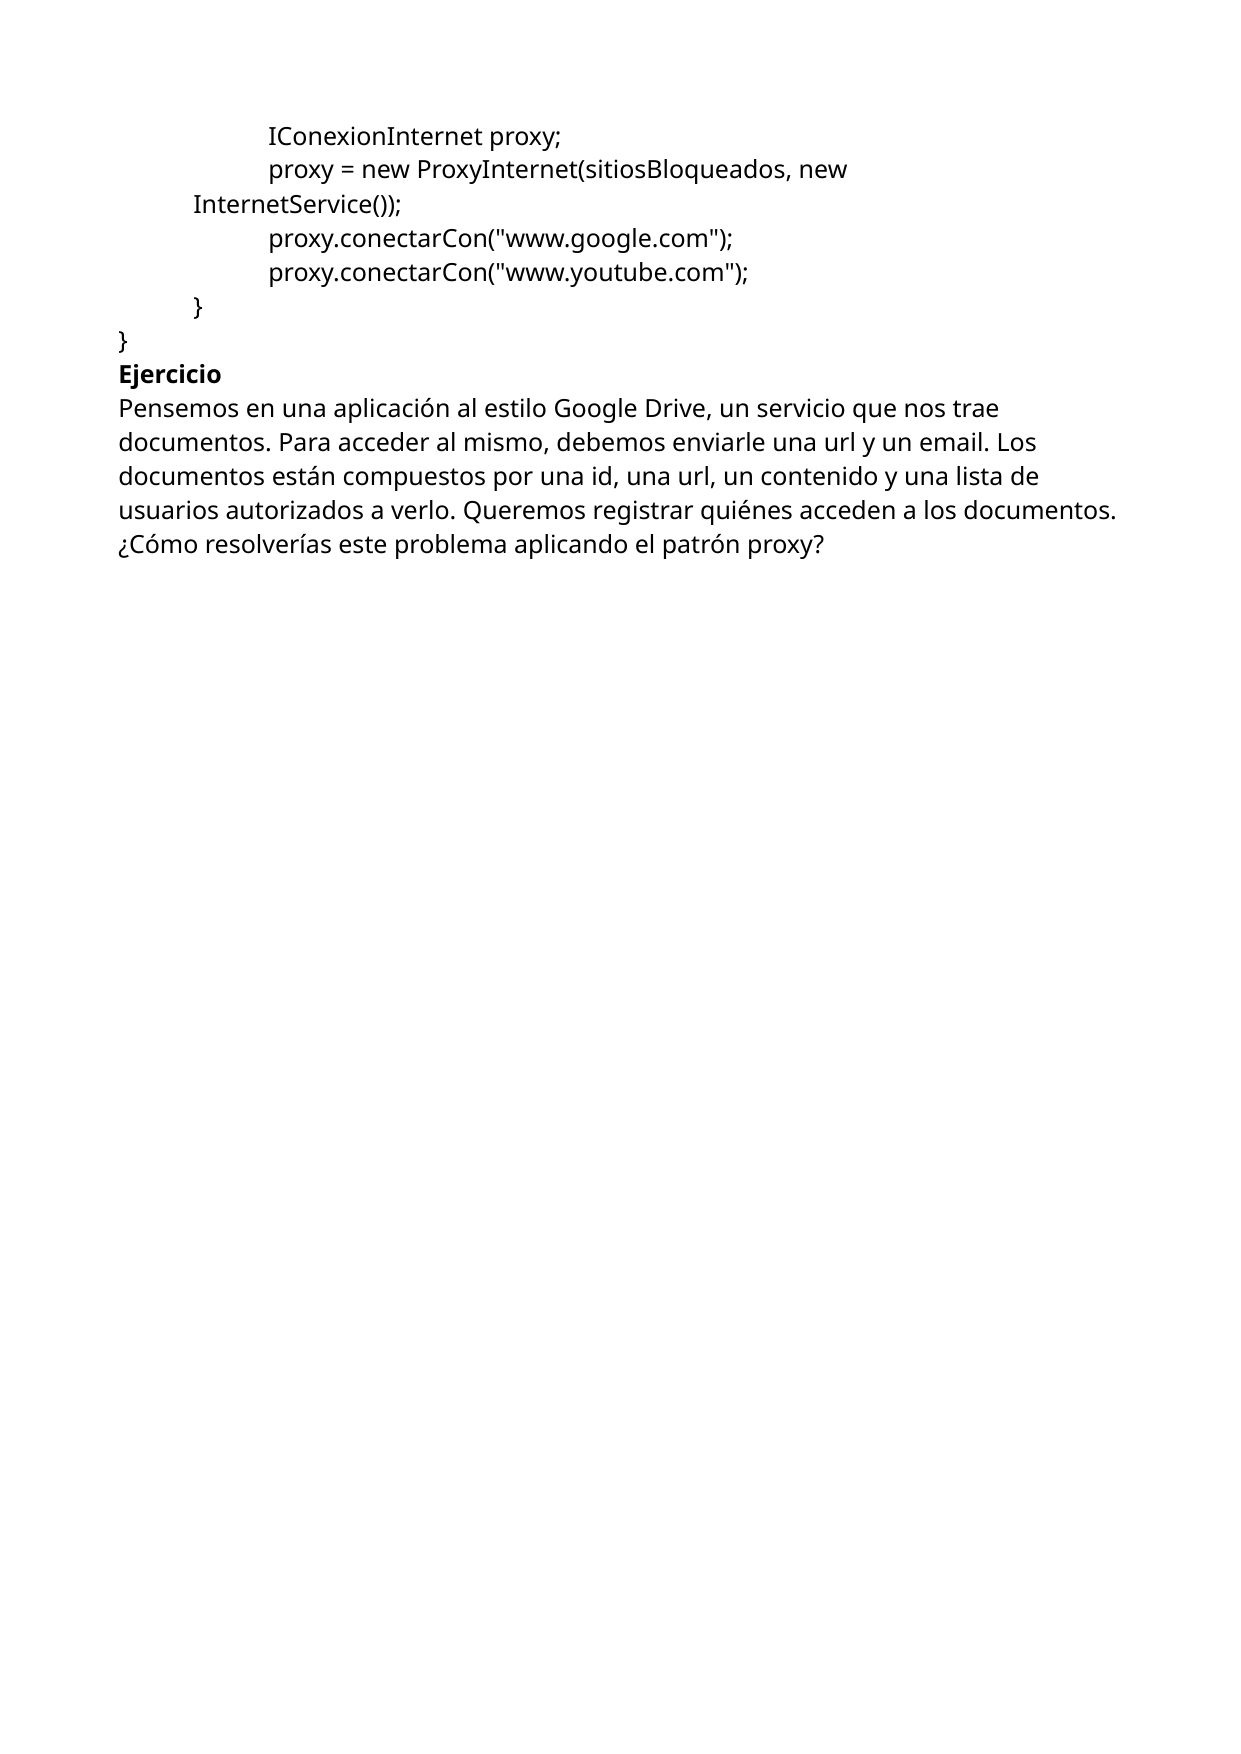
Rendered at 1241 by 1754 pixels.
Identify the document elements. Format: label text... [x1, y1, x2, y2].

text proxy = new ProxyInternet(sitiosBloqueados, new InternetService()); [118, 152, 1122, 220]
text } [118, 288, 1122, 322]
text Ejercicio [118, 357, 1122, 391]
text } [118, 322, 1122, 357]
text Pensemos en una aplicación al estilo Google Drive, un servicio que nos trae documentos. Para acceder al mismo, debemos enviarle una url y un email. Los documentos están compuestos por una id, una url, un contenido y una lista de usuarios autorizados a verlo. Queremos registrar quiénes acceden a los documentos. ¿Cómo resolverías este problema aplicando el patrón proxy? [118, 391, 1122, 561]
text proxy.conectarCon("www.google.com"); [118, 220, 1122, 254]
text IConexionInternet proxy; [118, 118, 1122, 152]
text proxy.conectarCon("www.youtube.com"); [118, 254, 1122, 288]
